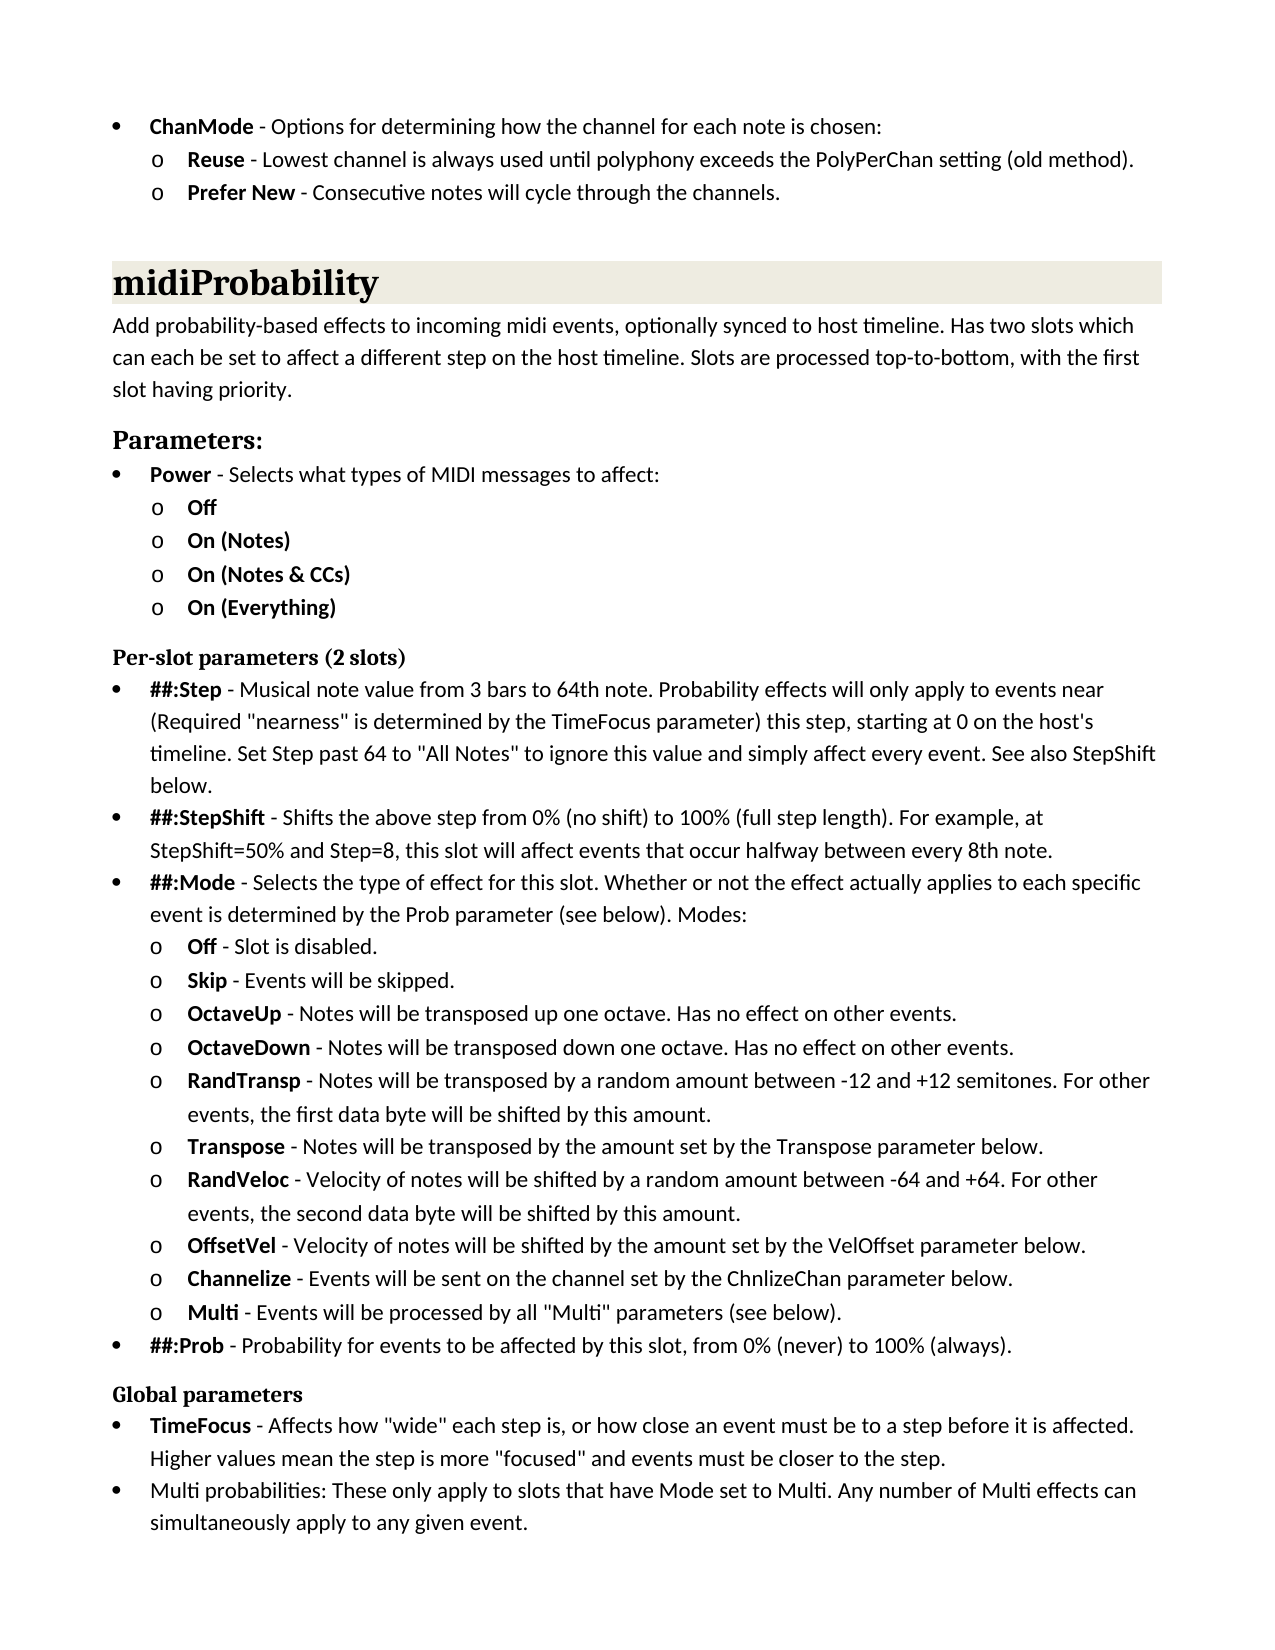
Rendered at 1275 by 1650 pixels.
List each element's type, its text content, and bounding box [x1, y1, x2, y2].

list ##:StepShift - Shifts the above step from 0% (no shift) to 100% (full step length). For example, at StepShift=50% and Step=8, this slot will affect events that occur halfway between every 8th note. [112, 803, 1162, 864]
list ##:Mode - Selects the type of effect for this slot. Whether or not the effect actually applies to each specific event is determined by the Prob parameter (see below). Modes: [112, 868, 1162, 928]
subtitle Global parameters [112, 1381, 1162, 1408]
list Skip - Events will be skipped. [149, 966, 1162, 995]
list Prefer New - Consecutive notes will cycle through the channels. [151, 178, 1162, 207]
list Off [151, 493, 1162, 522]
list Transpose - Notes will be transposed by the amount set by the Transpose parameter below. [149, 1132, 1162, 1161]
list RandVeloc - Velocity of notes will be shifted by a random amount between -64 and +64. For other events, the second data byte will be shifted by this amount. [149, 1166, 1162, 1227]
list ##:Step - Musical note value from 3 bars to 64th note. Probability effects will only apply to events near (Required "nearness" is determined by the TimeFocus parameter) this step, starting at 0 on the host's timeline. Set Step past 64 to "All Notes" to ignore this value and simply affect every event. See also StepShift below. [112, 675, 1162, 799]
list Power - Selects what types of MIDI messages to affect: [112, 461, 1162, 489]
list Channelize - Events will be sent on the channel set by the ChnlizeChan parameter below. [149, 1264, 1162, 1294]
list OffsetVel - Velocity of notes will be shifted by the amount set by the VelOffset parameter below. [149, 1231, 1162, 1260]
list OctaveDown - Notes will be transposed down one octave. Has no effect on other events. [149, 1033, 1162, 1062]
subtitle Per-slot parameters (2 slots) [112, 644, 1162, 671]
list On (Everything) [151, 593, 1162, 623]
list Multi probabilities: These only apply to slots that have Mode set to Multi. Any number of Multi effects can simultaneously apply to any given event. [112, 1476, 1162, 1536]
list ##:Prob - Probability for events to be affected by this slot, from 0% (never) to 100% (always). [112, 1332, 1162, 1360]
list Reuse - Lowest channel is always used until polyphony exceeds the PolyPerChan setting (old method). [151, 145, 1162, 174]
list On (Notes & CCs) [151, 560, 1162, 589]
list ChanMode - Options for determining how the channel for each note is chosen: [112, 112, 1162, 141]
list RandTransp - Notes will be transposed by a random amount between -12 and +12 semitones. For other events, the first data byte will be shifted by this amount. [149, 1066, 1162, 1128]
subtitle Parameters: [112, 425, 1162, 456]
list TimeFocus - Affects how "wide" each step is, or how close an event must be to a step before it is affected. Higher values mean the step is more "focused" and events must be closer to the step. [112, 1412, 1162, 1472]
text Add probability-based effects to incoming midi events, optionally synced to host timeline. Has two slots which can each be set to affect a different step on the host timeline. Slots are processed top-to-bottom, with the first slot having priority. [112, 311, 1162, 403]
list On (Notes) [151, 526, 1162, 556]
list OctaveUp - Notes will be transposed up one octave. Has no effect on other events. [149, 999, 1162, 1028]
list Off - Slot is disabled. [149, 932, 1162, 961]
subtitle midiProbability [112, 261, 1162, 304]
list Multi - Events will be processed by all "Multi" parameters (see below). [149, 1298, 1162, 1327]
